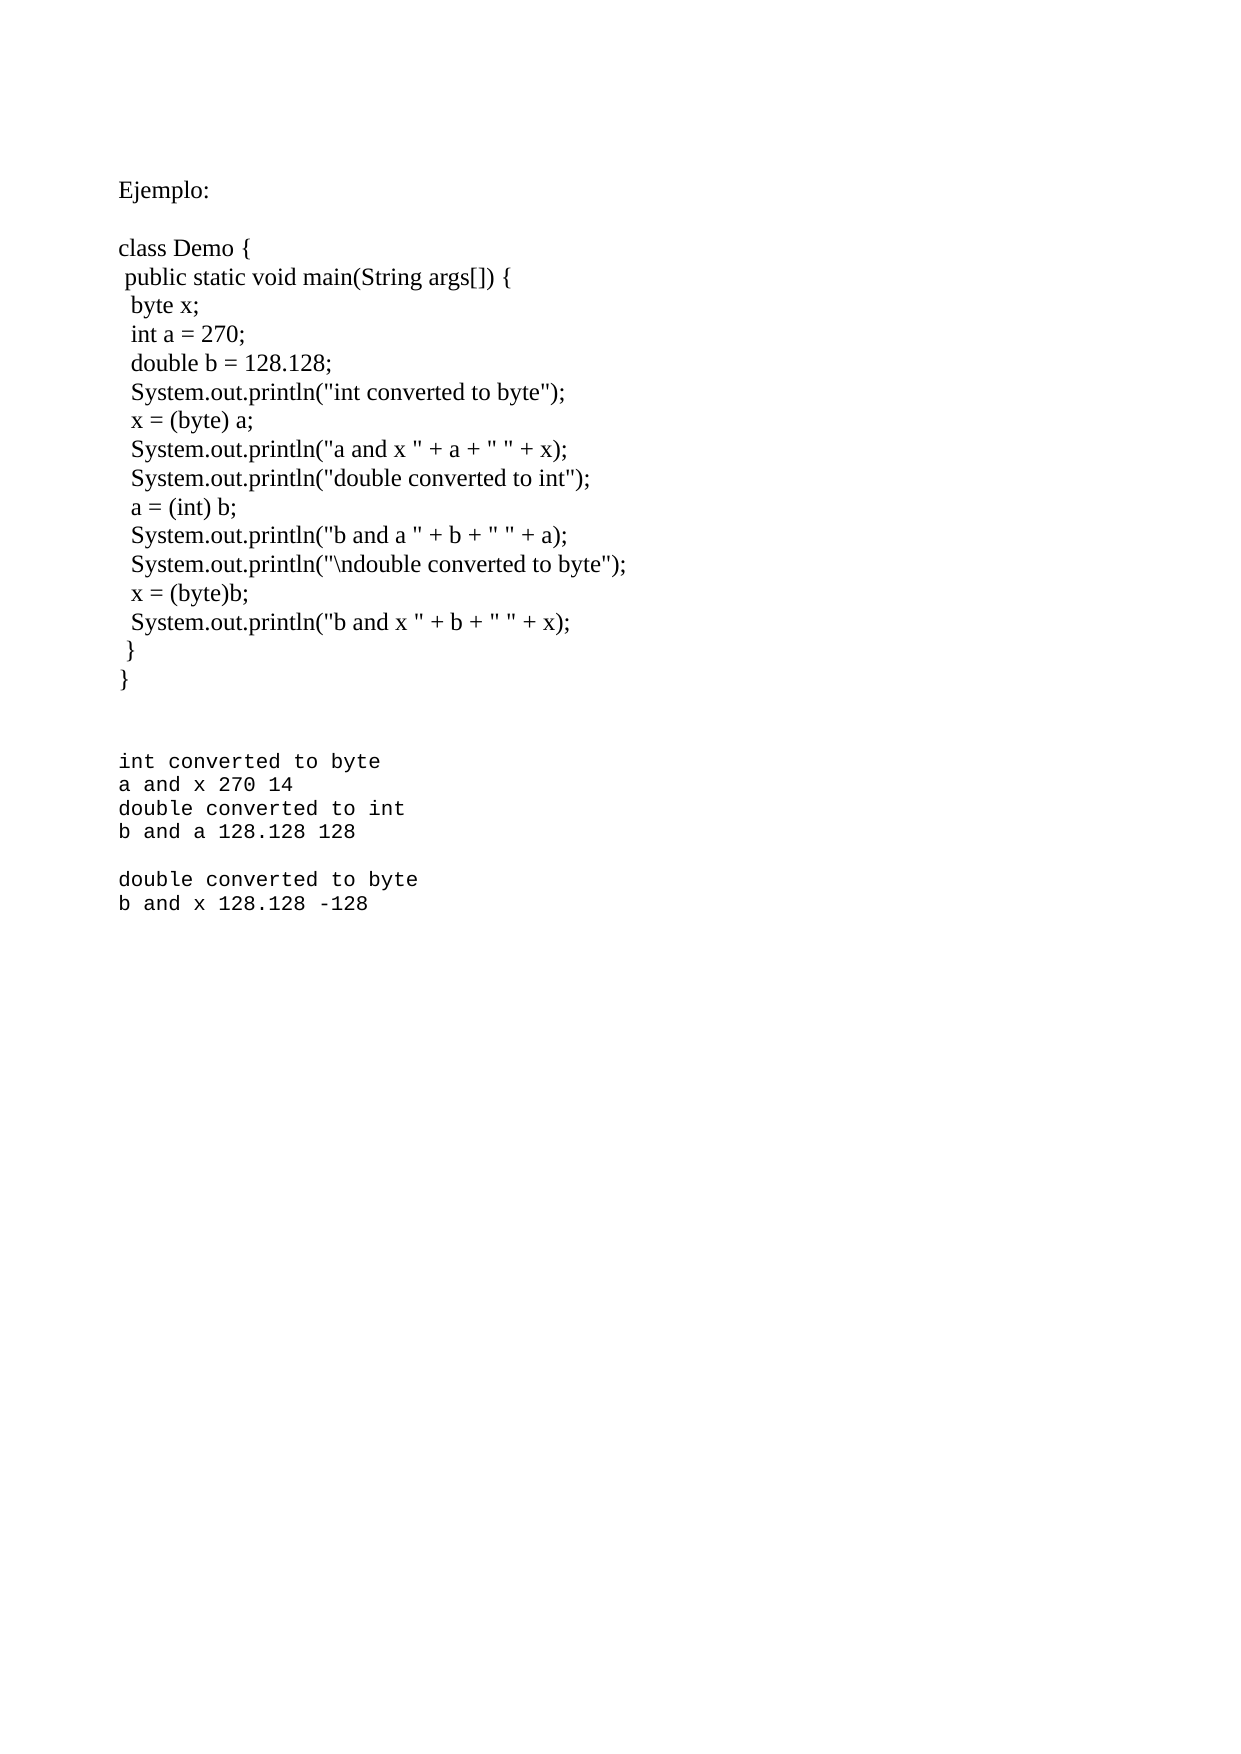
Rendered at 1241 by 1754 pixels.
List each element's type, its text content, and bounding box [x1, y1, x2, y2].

text Ejemplo: class Demo { [118, 176, 1122, 262]
text int converted to byte [118, 751, 1122, 774]
text x = (byte)b; [118, 578, 1122, 607]
text double converted to byte [118, 869, 1122, 892]
text double b = 128.128; [118, 348, 1122, 377]
text System.out.println("a and x " + a + " " + x); [118, 434, 1122, 463]
text System.out.println("b and a " + b + " " + a); [118, 521, 1122, 549]
text double converted to int [118, 798, 1122, 822]
text System.out.println("\ndouble converted to byte"); [118, 549, 1122, 578]
text System.out.println("double converted to int"); [118, 463, 1122, 492]
text public static void main(String args[]) { [118, 262, 1122, 291]
text a and x 270 14 [118, 774, 1122, 798]
text System.out.println("b and x " + b + " " + x); [118, 607, 1122, 636]
text x = (byte) a; [118, 406, 1122, 434]
text } [118, 664, 1122, 693]
text int a = 270; [118, 319, 1122, 348]
text a = (int) b; [118, 492, 1122, 521]
text byte x; [118, 291, 1122, 319]
text } [118, 636, 1122, 664]
text System.out.println("int converted to byte"); [118, 377, 1122, 406]
text b and a 128.128 128 [118, 822, 1122, 845]
text b and x 128.128 -128 [118, 892, 1122, 916]
